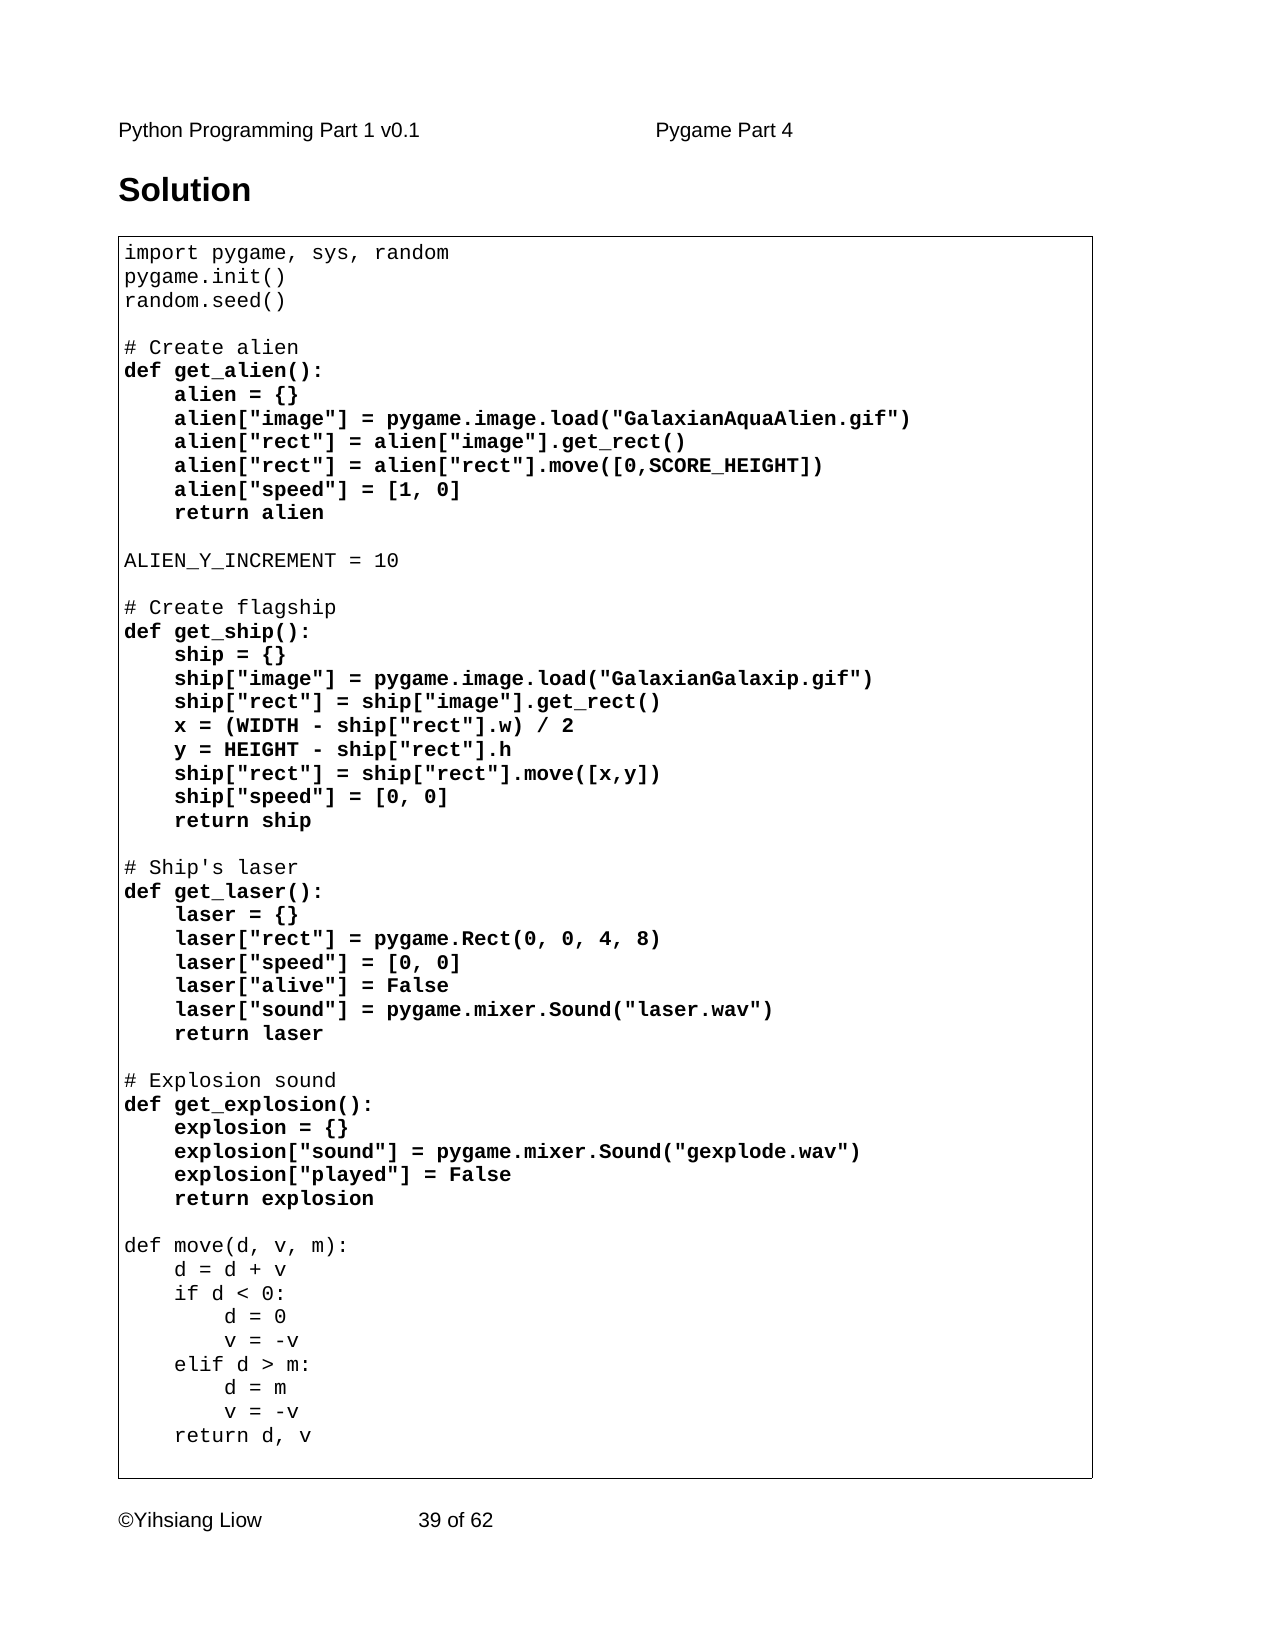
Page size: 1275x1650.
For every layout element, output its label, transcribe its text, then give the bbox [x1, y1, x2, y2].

text Solution [118, 171, 793, 208]
table_header import pygame, sys, random pygame.init() random.seed() # Create alien def get_alien(): alien = {} alien["image"] = pygame.image.load("GalaxianAquaAlien.gif") alien["rect"] = alien["image"].get_rect() alien["rect"] = alien["rect"].move([0,SCORE_HEIGHT]) alien["speed"] = [1, 0] return alien ALIEN_Y_INCREMENT = 10 # Create flagship def get_ship(): ship = {} ship["image"] = pygame.image.load("GalaxianGalaxip.gif") ship["rect"] = ship["image"].get_rect() x = (WIDTH - ship["rect"].w) / 2 y = HEIGHT - ship["rect"].h ship["rect"] = ship["rect"].move([x,y]) ship["speed"] = [0, 0] return ship # Ship's laser def get_laser(): laser = {} laser["rect"] = pygame.Rect(0, 0, 4, 8) laser["speed"] = [0, 0] laser["alive"] = False laser["sound"] = pygame.mixer.Sound("laser.wav") return laser # Explosion sound def get_explosion(): explosion = {} explosion["sound"] = pygame.mixer.Sound("gexplode.wav") explosion["played"] = False return explosion def move(d, v, m): d = d + v if d < 0: d = 0 v = -v elif d > m: d = m v = -v return d, v [119, 237, 1092, 1478]
